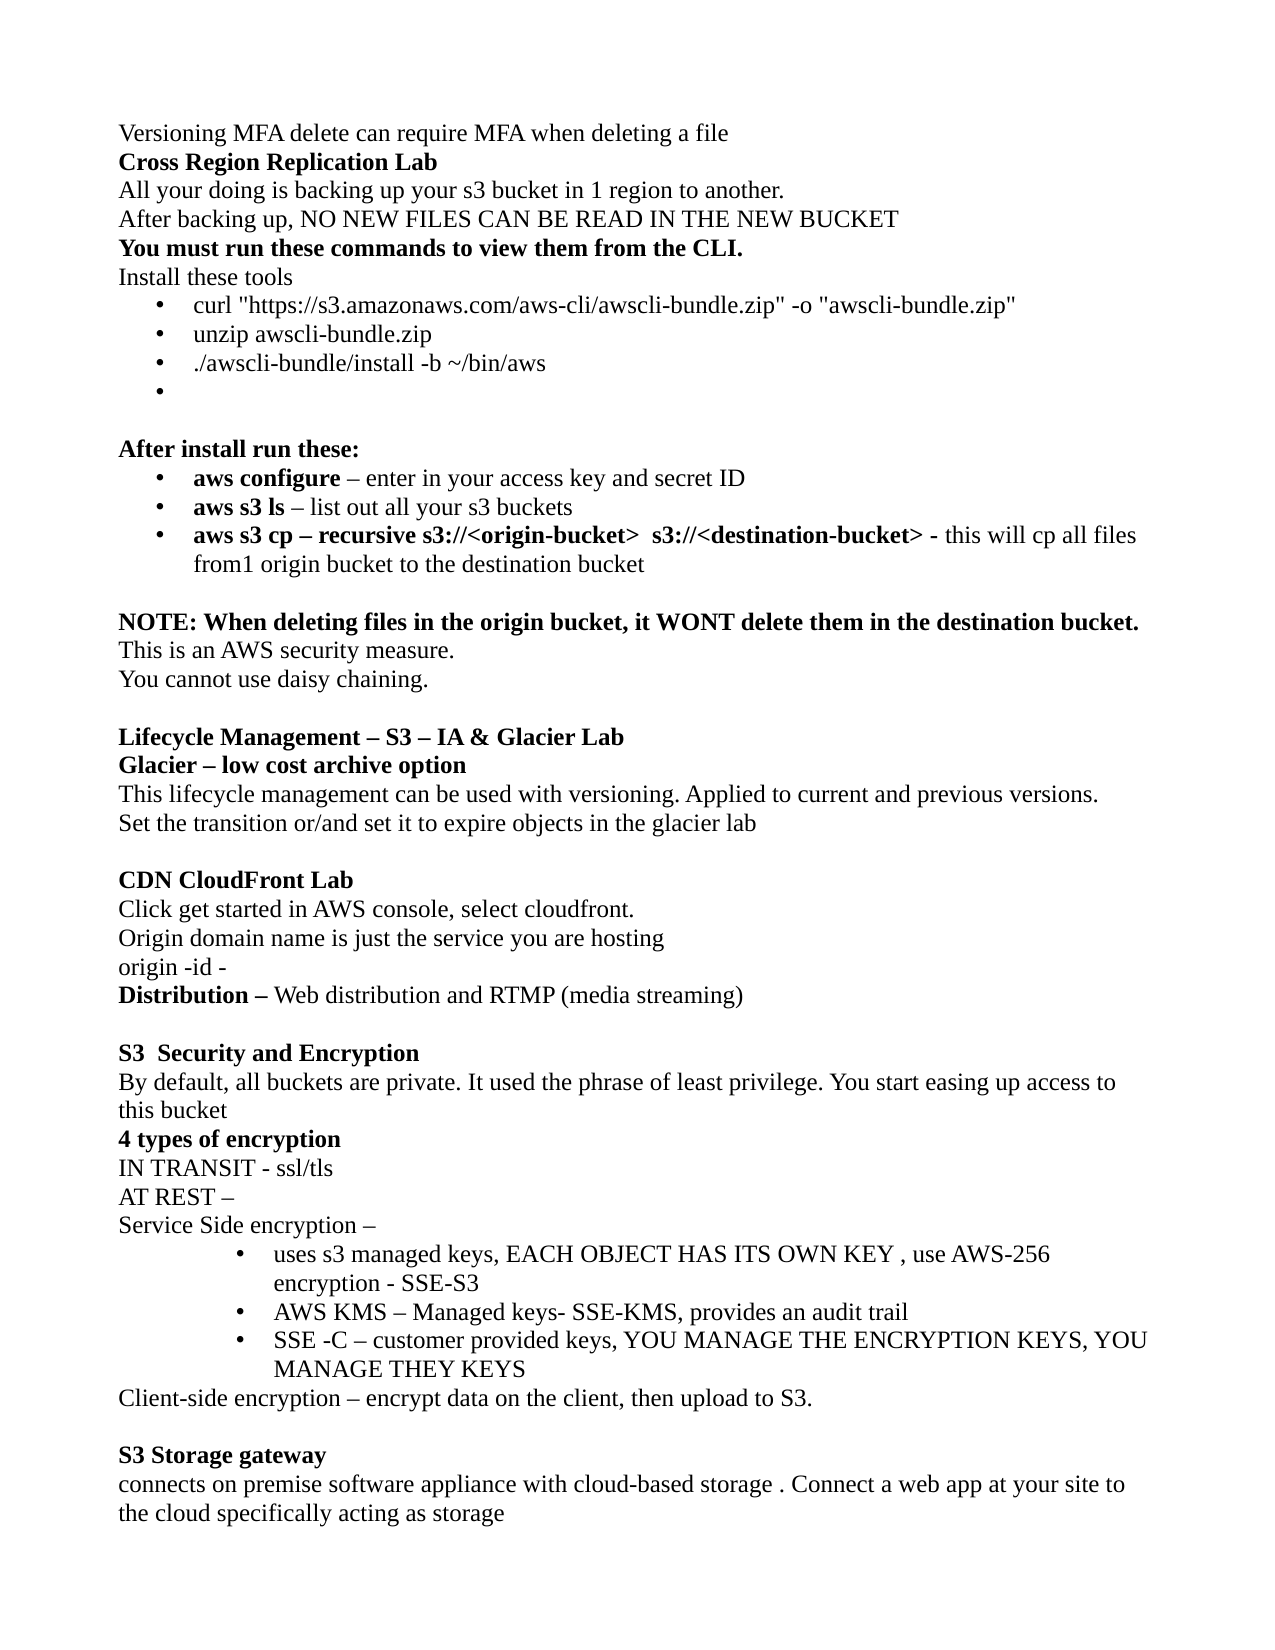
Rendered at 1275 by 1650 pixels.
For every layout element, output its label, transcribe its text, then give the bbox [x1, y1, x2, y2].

list aws s3 ls – list out all your s3 buckets [156, 492, 1157, 521]
text S3 Storage gateway [118, 1441, 1157, 1469]
text Glacier – low cost archive option [118, 751, 1157, 779]
text 4 types of encryption [118, 1124, 1157, 1153]
text Distribution – Web distribution and RTMP (media streaming) [118, 981, 1157, 1009]
text Versioning MFA delete can require MFA when deleting a file [118, 118, 1157, 147]
text By default, all buckets are private. It used the phrase of least privilege. You start easing up access to this bucket [118, 1067, 1157, 1124]
list aws configure – enter in your access key and secret ID [156, 463, 1157, 492]
text You must run these commands to view them from the CLI. [118, 233, 1157, 262]
text After install run these: [118, 434, 1157, 463]
text origin -id - [118, 952, 1157, 981]
text NOTE: When deleting files in the origin bucket, it WONT delete them in the destination bucket. This is an AWS security measure. [118, 607, 1157, 664]
list aws s3 cp – recursive s3://<origin-bucket> s3://<destination-bucket> - this will cp all files from1 origin bucket to the destination bucket [156, 521, 1157, 578]
list curl "https://s3.amazonaws.com/aws-cli/awscli-bundle.zip" -o "awscli-bundle.zip" [156, 291, 1157, 319]
text Client-side encryption – encrypt data on the client, then upload to S3. [118, 1383, 1157, 1412]
text S3 Security and Encryption [118, 1038, 1157, 1067]
list AWS KMS – Managed keys- SSE-KMS, provides an audit trail [236, 1297, 1157, 1326]
text Install these tools [118, 262, 1157, 291]
text Origin domain name is just the service you are hosting [118, 923, 1157, 952]
text This lifecycle management can be used with versioning. Applied to current and previous versions. [118, 779, 1157, 808]
list SSE -C – customer provided keys, YOU MANAGE THE ENCRYPTION KEYS, YOU MANAGE THEY KEYS [236, 1326, 1157, 1383]
text Set the transition or/and set it to expire objects in the glacier lab [118, 808, 1157, 837]
list ./awscli-bundle/install -b ~/bin/aws [156, 348, 1157, 377]
list uses s3 managed keys, EACH OBJECT HAS ITS OWN KEY , use AWS-256 encryption - SSE-S3 [236, 1239, 1157, 1297]
text Lifecycle Management – S3 – IA & Glacier Lab [118, 722, 1157, 751]
text Click get started in AWS console, select cloudfront. [118, 894, 1157, 923]
text IN TRANSIT - ssl/tls [118, 1153, 1157, 1182]
text Cross Region Replication Lab [118, 147, 1157, 176]
list unzip awscli-bundle.zip [156, 319, 1157, 348]
text AT REST – [118, 1182, 1157, 1211]
text You cannot use daisy chaining. [118, 664, 1157, 693]
text connects on premise software appliance with cloud-based storage . Connect a web app at your site to the cloud specifically acting as storage [118, 1469, 1157, 1527]
text After backing up, NO NEW FILES CAN BE READ IN THE NEW BUCKET [118, 204, 1157, 233]
text Service Side encryption – [118, 1211, 1157, 1239]
text CDN CloudFront Lab [118, 866, 1157, 894]
text All your doing is backing up your s3 bucket in 1 region to another. [118, 176, 1157, 204]
